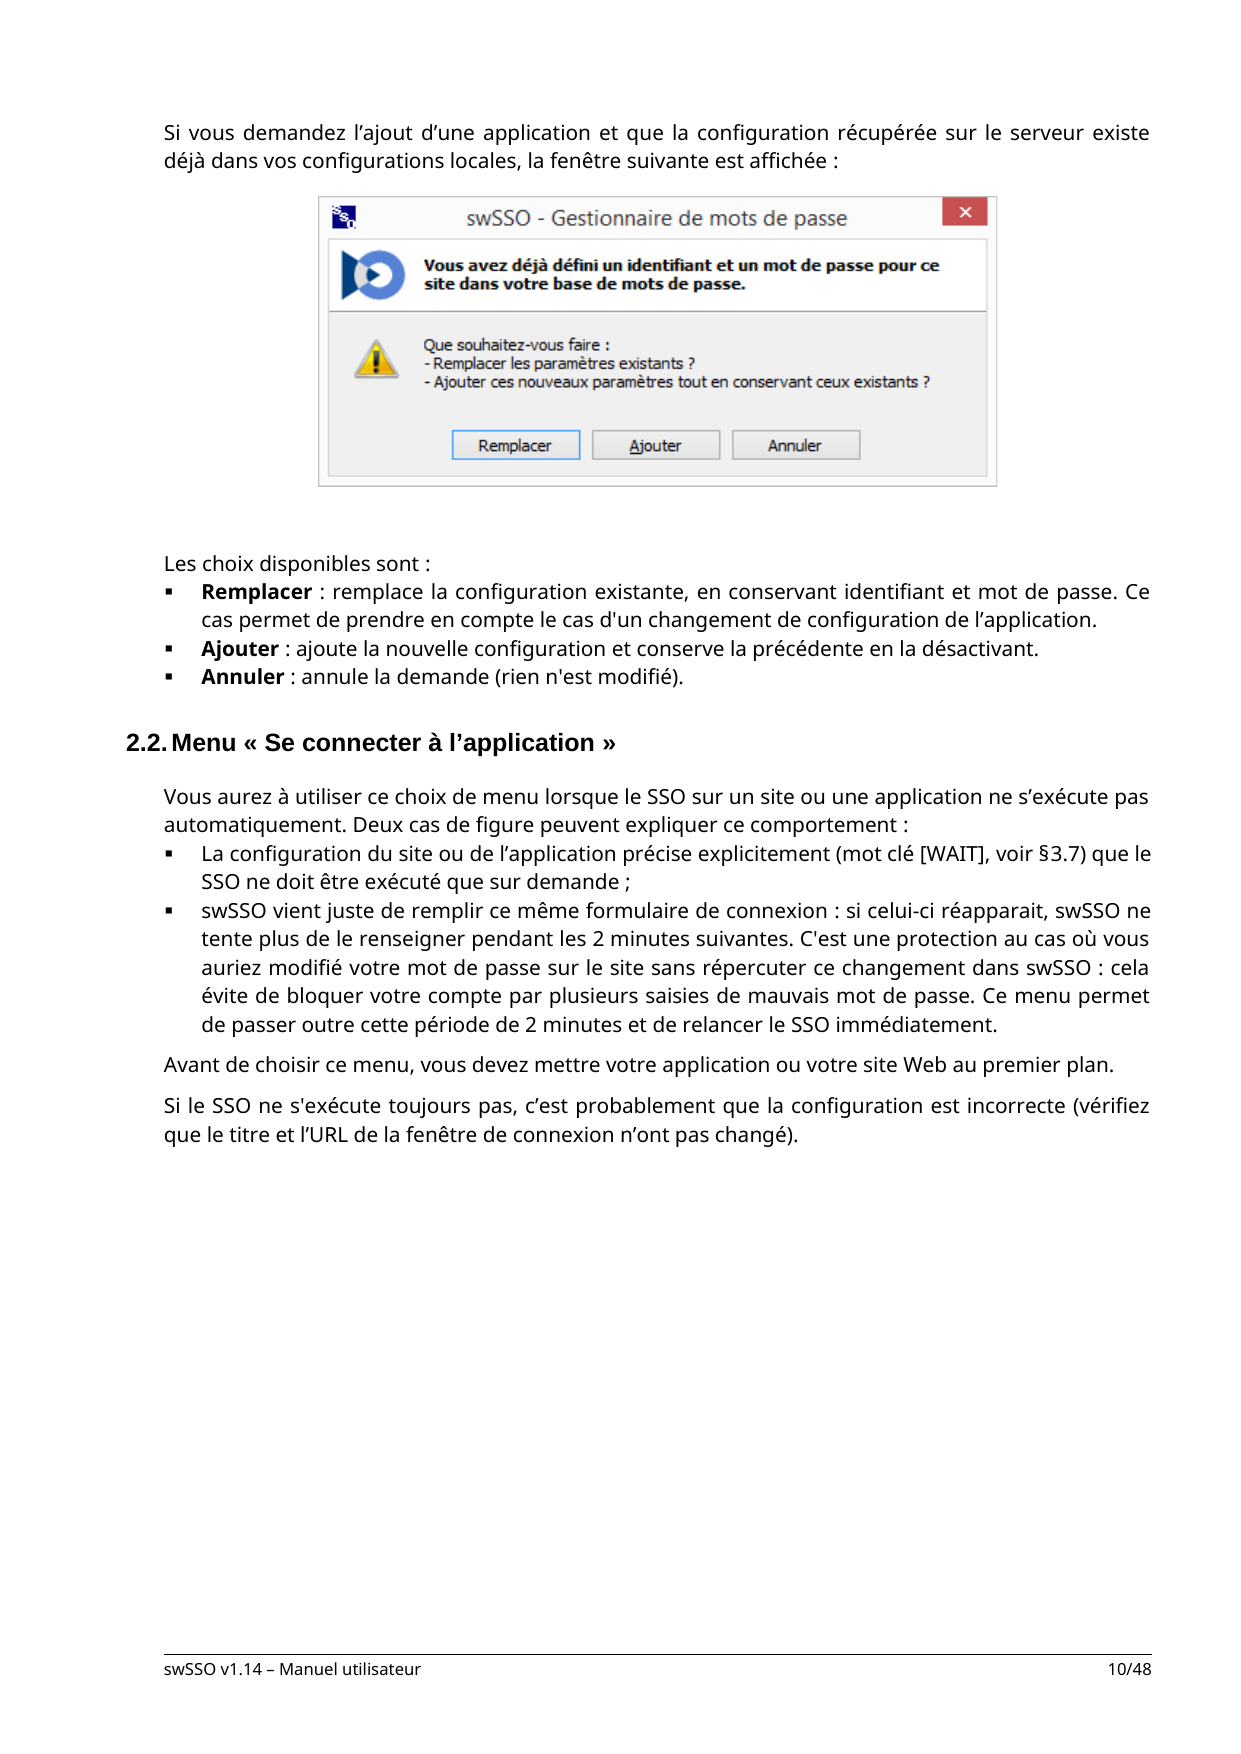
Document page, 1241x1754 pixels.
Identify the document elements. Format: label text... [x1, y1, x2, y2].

text Si vous demandez l’ajout d’une application et que la configuration récupérée sur le serveur existe déjà dans vos configurations locales, la fenêtre suivante est affichée : [164, 118, 1152, 175]
text Les choix disponibles sont : [164, 549, 1152, 577]
text Vous aurez à utiliser ce choix de menu lorsque le SSO sur un site ou une application ne s’exécute pas automatiquement. Deux cas de figure peuvent expliquer ce comportement : [164, 782, 1152, 839]
list Remplacer : remplace la configuration existante, en conservant identifiant et mot de passe. Ce cas permet de prendre en compte le cas d'un changement de configuration de l’application. [164, 577, 1152, 634]
list swSSO vient juste de remplir ce même formulaire de connexion : si celui-ci réapparait, swSSO ne tente plus de le renseigner pendant les 2 minutes suivantes. C'est une protection au cas où vous auriez modifié votre mot de passe sur le site sans répercuter ce changement dans swSSO : cela évite de bloquer votre compte par plusieurs saisies de mauvais mot de passe. Ce menu permet de passer outre cette période de 2 minutes et de relancer le SSO immédiatement. [164, 896, 1152, 1038]
text Si le SSO ne s'exécute toujours pas, c’est probablement que la configuration est incorrecte (vérifiez que le titre et l’URL de la fenêtre de connexion n’ont pas changé). [164, 1092, 1152, 1148]
list Annuler : annule la demande (rien n'est modifié). [164, 662, 1152, 691]
picture [318, 196, 998, 487]
subtitle Menu « Se connecter à l’application » [126, 728, 1152, 757]
list La configuration du site ou de l’application précise explicitement (mot clé [WAIT], voir §3.7) que le SSO ne doit être exécuté que sur demande ; [164, 839, 1152, 896]
list Ajouter : ajoute la nouvelle configuration et conserve la précédente en la désactivant. [164, 634, 1152, 662]
text Avant de choisir ce menu, vous devez mettre votre application ou votre site Web au premier plan. [164, 1051, 1152, 1079]
